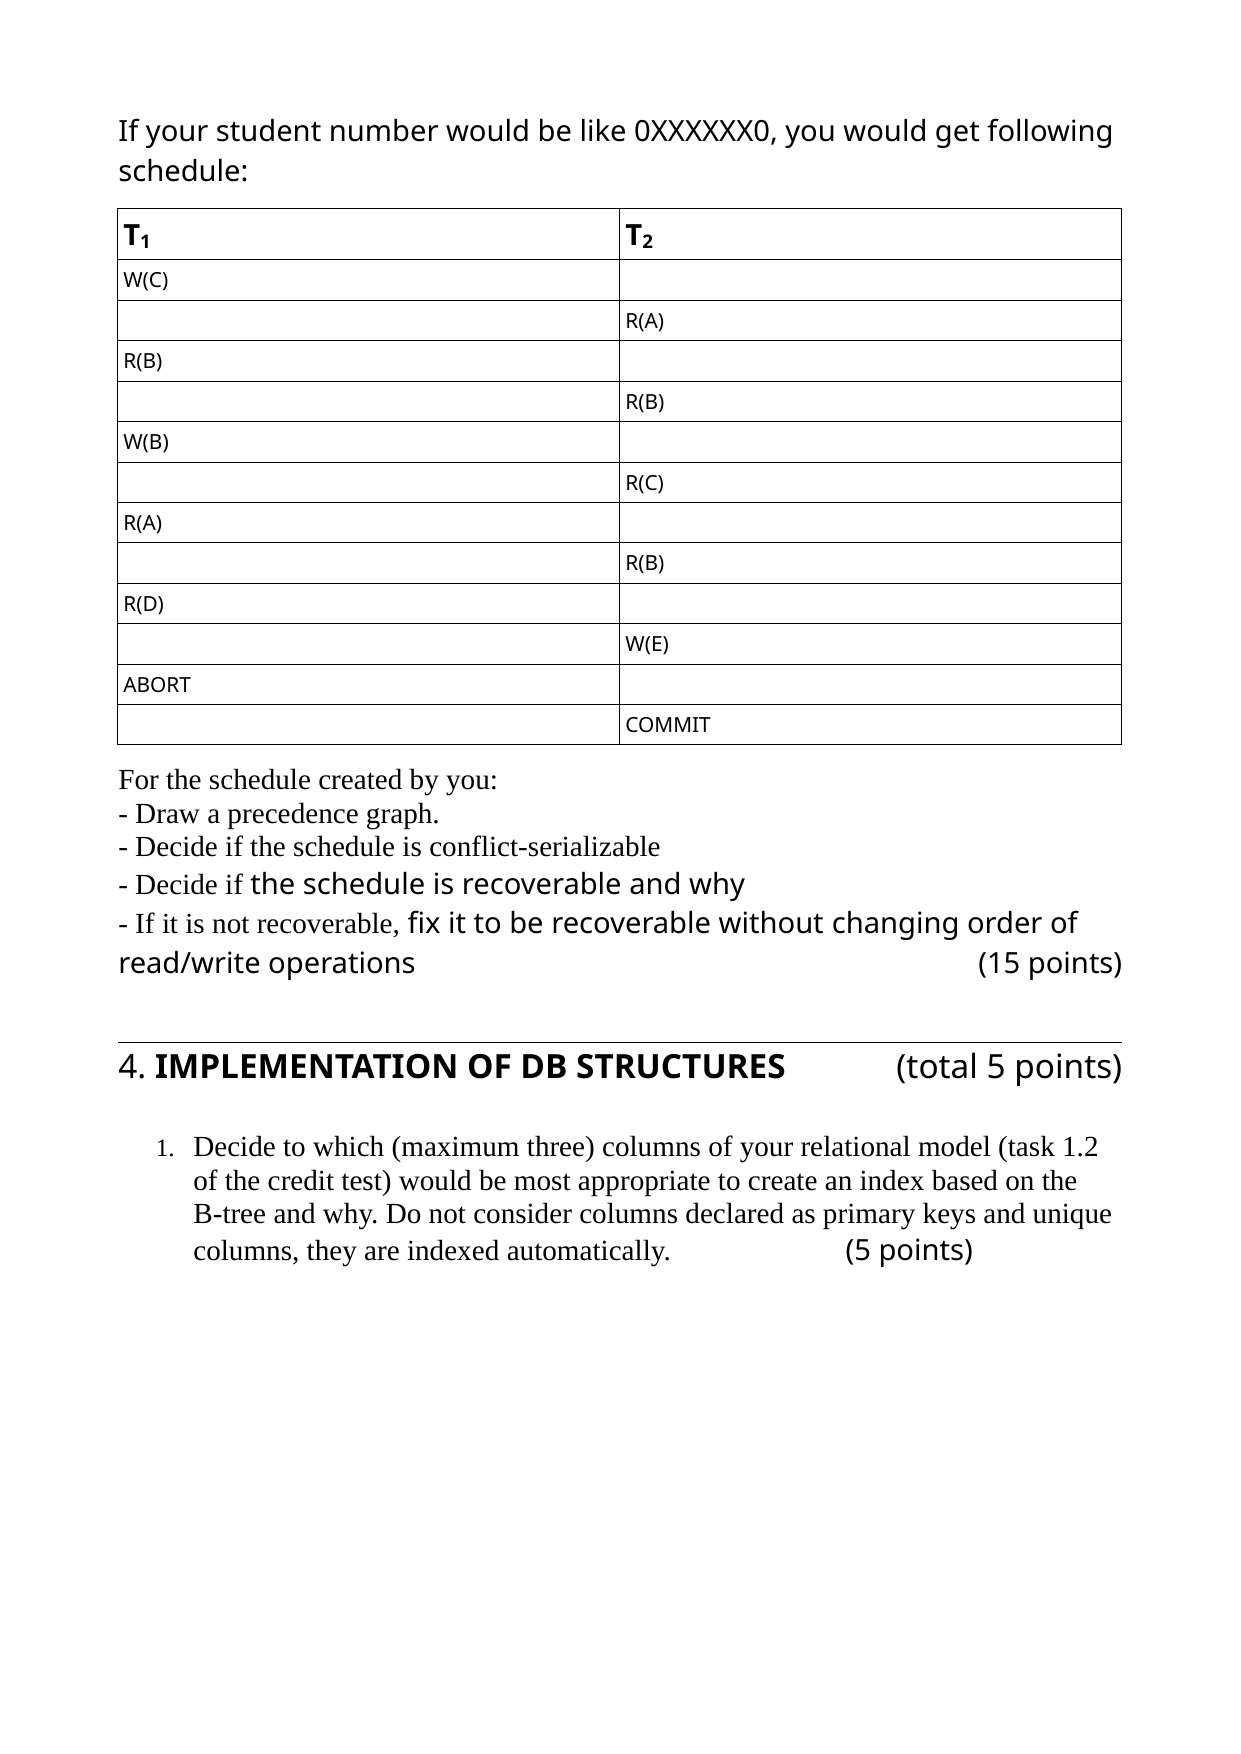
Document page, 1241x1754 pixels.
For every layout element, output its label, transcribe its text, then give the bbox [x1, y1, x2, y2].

table_cell R(A) [118, 503, 619, 542]
table_cell W(C) [118, 260, 619, 300]
table_cell [118, 543, 619, 583]
table_cell W(B) [118, 422, 619, 461]
table_header T1 [118, 209, 619, 259]
table_cell ABORT [118, 665, 619, 704]
table_cell [118, 301, 619, 340]
table_cell R(B) [620, 382, 1121, 421]
table_cell [620, 341, 1121, 381]
table_cell [620, 503, 1121, 542]
table_cell [118, 705, 619, 744]
table_cell [620, 260, 1121, 300]
text For the schedule created by you: - Draw a precedence graph. - Decide if the schedule is conflict-serializable - Decide if the schedule is recoverable and why - If it is not recoverable, fix it to be recoverable without changing order of read/write operations (15 points) [118, 762, 1122, 982]
text If your student number would be like 0XXXXXX0, you would get following schedule: [118, 111, 1122, 190]
table_header T2 [620, 209, 1121, 259]
table_cell R(B) [118, 341, 619, 381]
table_cell COMMIT [620, 705, 1121, 744]
table_cell R(A) [620, 301, 1121, 340]
list Decide to which (maximum three) columns of your relational model (task 1.2 of the credit test) would be most appropriate to create an index based on the B‑tree and why. Do not consider columns declared as primary keys and unique columns, they are indexed automatically. (5 points) [156, 1129, 1122, 1298]
text 4. IMPLEMENTATION OF DB STRUCTURES (total 5 points) [118, 1043, 1122, 1089]
table_cell [118, 463, 619, 502]
table_cell R(B) [620, 543, 1121, 583]
table_cell W(E) [620, 624, 1121, 663]
table_cell R(C) [620, 463, 1121, 502]
table_cell [118, 624, 619, 663]
table_cell [620, 422, 1121, 461]
table_cell R(D) [118, 584, 619, 623]
table_cell [620, 665, 1121, 704]
table_cell [118, 382, 619, 421]
table_cell [620, 584, 1121, 623]
